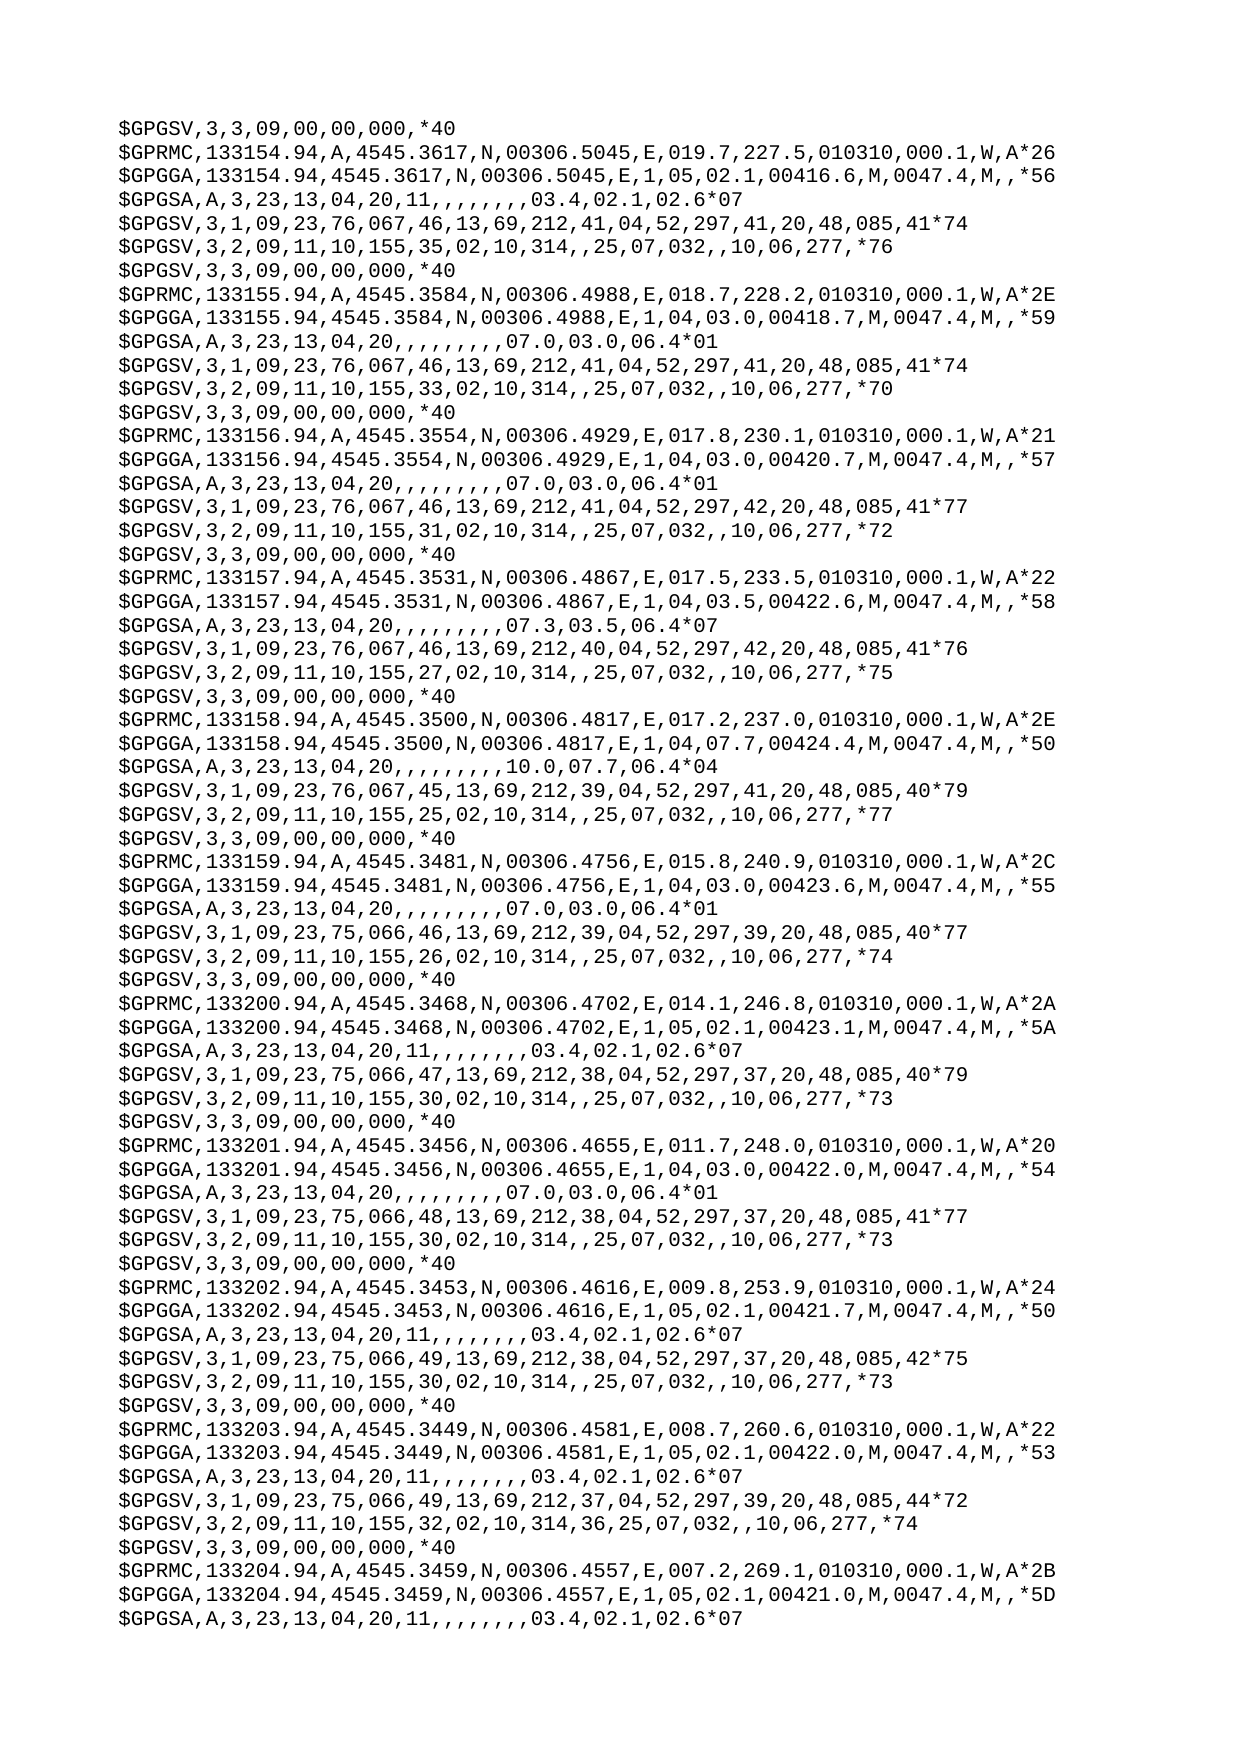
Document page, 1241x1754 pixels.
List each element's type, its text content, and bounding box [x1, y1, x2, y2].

text $GPGGA,133155.94,4545.3584,N,00306.4988,E,1,04,03.0,00418.7,M,0047.4,M,,*59 [118, 307, 1122, 331]
text $GPRMC,133158.94,A,4545.3500,N,00306.4817,E,017.2,237.0,010310,000.1,W,A*2E [118, 709, 1122, 733]
text $GPRMC,133204.94,A,4545.3459,N,00306.4557,E,007.2,269.1,010310,000.1,W,A*2B [118, 1561, 1122, 1584]
text $GPGSV,3,2,09,11,10,155,32,02,10,314,36,25,07,032,,10,06,277,*74 [118, 1513, 1122, 1537]
text $GPGSA,A,3,23,13,04,20,11,,,,,,,,03.4,02.1,02.6*07 [118, 189, 1122, 213]
text $GPGGA,133203.94,4545.3449,N,00306.4581,E,1,05,02.1,00422.0,M,0047.4,M,,*53 [118, 1442, 1122, 1466]
text $GPRMC,133200.94,A,4545.3468,N,00306.4702,E,014.1,246.8,010310,000.1,W,A*2A [118, 993, 1122, 1017]
text $GPGSV,3,3,09,00,00,000,*40 [118, 118, 1122, 142]
text $GPRMC,133155.94,A,4545.3584,N,00306.4988,E,018.7,228.2,010310,000.1,W,A*2E [118, 284, 1122, 307]
text $GPGSV,3,2,09,11,10,155,31,02,10,314,,25,07,032,,10,06,277,*72 [118, 520, 1122, 544]
text $GPGGA,133204.94,4545.3459,N,00306.4557,E,1,05,02.1,00421.0,M,0047.4,M,,*5D [118, 1584, 1122, 1608]
text $GPGSV,3,1,09,23,76,067,45,13,69,212,39,04,52,297,41,20,48,085,40*79 [118, 780, 1122, 804]
text $GPGSV,3,2,09,11,10,155,35,02,10,314,,25,07,032,,10,06,277,*76 [118, 236, 1122, 260]
text $GPRMC,133203.94,A,4545.3449,N,00306.4581,E,008.7,260.6,010310,000.1,W,A*22 [118, 1419, 1122, 1442]
text $GPGSV,3,3,09,00,00,000,*40 [118, 1537, 1122, 1561]
text $GPGGA,133154.94,4545.3617,N,00306.5045,E,1,05,02.1,00416.6,M,0047.4,M,,*56 [118, 165, 1122, 189]
text $GPGGA,133200.94,4545.3468,N,00306.4702,E,1,05,02.1,00423.1,M,0047.4,M,,*5A [118, 1017, 1122, 1040]
text $GPGSV,3,3,09,00,00,000,*40 [118, 544, 1122, 567]
text $GPGSA,A,3,23,13,04,20,,,,,,,,,07.0,03.0,06.4*01 [118, 1182, 1122, 1206]
text $GPGSV,3,2,09,11,10,155,25,02,10,314,,25,07,032,,10,06,277,*77 [118, 804, 1122, 827]
text $GPGGA,133159.94,4545.3481,N,00306.4756,E,1,04,03.0,00423.6,M,0047.4,M,,*55 [118, 875, 1122, 898]
text $GPGSV,3,2,09,11,10,155,27,02,10,314,,25,07,032,,10,06,277,*75 [118, 662, 1122, 686]
text $GPGSV,3,2,09,11,10,155,33,02,10,314,,25,07,032,,10,06,277,*70 [118, 378, 1122, 402]
text $GPGSV,3,1,09,23,75,066,49,13,69,212,37,04,52,297,39,20,48,085,44*72 [118, 1489, 1122, 1513]
text $GPGSA,A,3,23,13,04,20,,,,,,,,,10.0,07.7,06.4*04 [118, 757, 1122, 780]
text $GPGSV,3,1,09,23,76,067,46,13,69,212,41,04,52,297,41,20,48,085,41*74 [118, 213, 1122, 236]
text $GPGSA,A,3,23,13,04,20,11,,,,,,,,03.4,02.1,02.6*07 [118, 1608, 1122, 1631]
text $GPGSV,3,3,09,00,00,000,*40 [118, 260, 1122, 284]
text $GPGSA,A,3,23,13,04,20,11,,,,,,,,03.4,02.1,02.6*07 [118, 1324, 1122, 1348]
text $GPGSV,3,3,09,00,00,000,*40 [118, 969, 1122, 993]
text $GPGSV,3,3,09,00,00,000,*40 [118, 402, 1122, 426]
text $GPGGA,133157.94,4545.3531,N,00306.4867,E,1,04,03.5,00422.6,M,0047.4,M,,*58 [118, 591, 1122, 615]
text $GPRMC,133156.94,A,4545.3554,N,00306.4929,E,017.8,230.1,010310,000.1,W,A*21 [118, 426, 1122, 449]
text $GPGSV,3,2,09,11,10,155,30,02,10,314,,25,07,032,,10,06,277,*73 [118, 1088, 1122, 1111]
text $GPGSA,A,3,23,13,04,20,,,,,,,,,07.0,03.0,06.4*01 [118, 331, 1122, 354]
text $GPGSV,3,3,09,00,00,000,*40 [118, 686, 1122, 709]
text $GPGSV,3,1,09,23,76,067,46,13,69,212,40,04,52,297,42,20,48,085,41*76 [118, 638, 1122, 662]
text $GPRMC,133154.94,A,4545.3617,N,00306.5045,E,019.7,227.5,010310,000.1,W,A*26 [118, 142, 1122, 165]
text $GPRMC,133159.94,A,4545.3481,N,00306.4756,E,015.8,240.9,010310,000.1,W,A*2C [118, 851, 1122, 875]
text $GPGGA,133158.94,4545.3500,N,00306.4817,E,1,04,07.7,00424.4,M,0047.4,M,,*50 [118, 733, 1122, 757]
text $GPGSV,3,1,09,23,75,066,48,13,69,212,38,04,52,297,37,20,48,085,41*77 [118, 1206, 1122, 1229]
text $GPRMC,133201.94,A,4545.3456,N,00306.4655,E,011.7,248.0,010310,000.1,W,A*20 [118, 1135, 1122, 1158]
text $GPGSV,3,3,09,00,00,000,*40 [118, 1111, 1122, 1135]
text $GPGGA,133156.94,4545.3554,N,00306.4929,E,1,04,03.0,00420.7,M,0047.4,M,,*57 [118, 449, 1122, 473]
text $GPGSV,3,1,09,23,75,066,46,13,69,212,39,04,52,297,39,20,48,085,40*77 [118, 922, 1122, 946]
text $GPGSV,3,3,09,00,00,000,*40 [118, 1253, 1122, 1277]
text $GPGSV,3,1,09,23,76,067,46,13,69,212,41,04,52,297,42,20,48,085,41*77 [118, 496, 1122, 520]
text $GPGSV,3,2,09,11,10,155,26,02,10,314,,25,07,032,,10,06,277,*74 [118, 946, 1122, 969]
text $GPGSA,A,3,23,13,04,20,11,,,,,,,,03.4,02.1,02.6*07 [118, 1040, 1122, 1064]
text $GPGSV,3,1,09,23,75,066,49,13,69,212,38,04,52,297,37,20,48,085,42*75 [118, 1348, 1122, 1371]
text $GPGSV,3,1,09,23,76,067,46,13,69,212,41,04,52,297,41,20,48,085,41*74 [118, 354, 1122, 378]
text $GPGSV,3,1,09,23,75,066,47,13,69,212,38,04,52,297,37,20,48,085,40*79 [118, 1064, 1122, 1088]
text $GPGGA,133201.94,4545.3456,N,00306.4655,E,1,04,03.0,00422.0,M,0047.4,M,,*54 [118, 1158, 1122, 1182]
text $GPGSV,3,2,09,11,10,155,30,02,10,314,,25,07,032,,10,06,277,*73 [118, 1229, 1122, 1253]
text $GPGSA,A,3,23,13,04,20,11,,,,,,,,03.4,02.1,02.6*07 [118, 1466, 1122, 1489]
text $GPGSV,3,2,09,11,10,155,30,02,10,314,,25,07,032,,10,06,277,*73 [118, 1371, 1122, 1395]
text $GPGGA,133202.94,4545.3453,N,00306.4616,E,1,05,02.1,00421.7,M,0047.4,M,,*50 [118, 1300, 1122, 1324]
text $GPRMC,133157.94,A,4545.3531,N,00306.4867,E,017.5,233.5,010310,000.1,W,A*22 [118, 567, 1122, 591]
text $GPGSV,3,3,09,00,00,000,*40 [118, 1395, 1122, 1419]
text $GPRMC,133202.94,A,4545.3453,N,00306.4616,E,009.8,253.9,010310,000.1,W,A*24 [118, 1277, 1122, 1300]
text $GPGSA,A,3,23,13,04,20,,,,,,,,,07.0,03.0,06.4*01 [118, 473, 1122, 496]
text $GPGSA,A,3,23,13,04,20,,,,,,,,,07.0,03.0,06.4*01 [118, 898, 1122, 922]
text $GPGSV,3,3,09,00,00,000,*40 [118, 827, 1122, 851]
text $GPGSA,A,3,23,13,04,20,,,,,,,,,07.3,03.5,06.4*07 [118, 615, 1122, 638]
